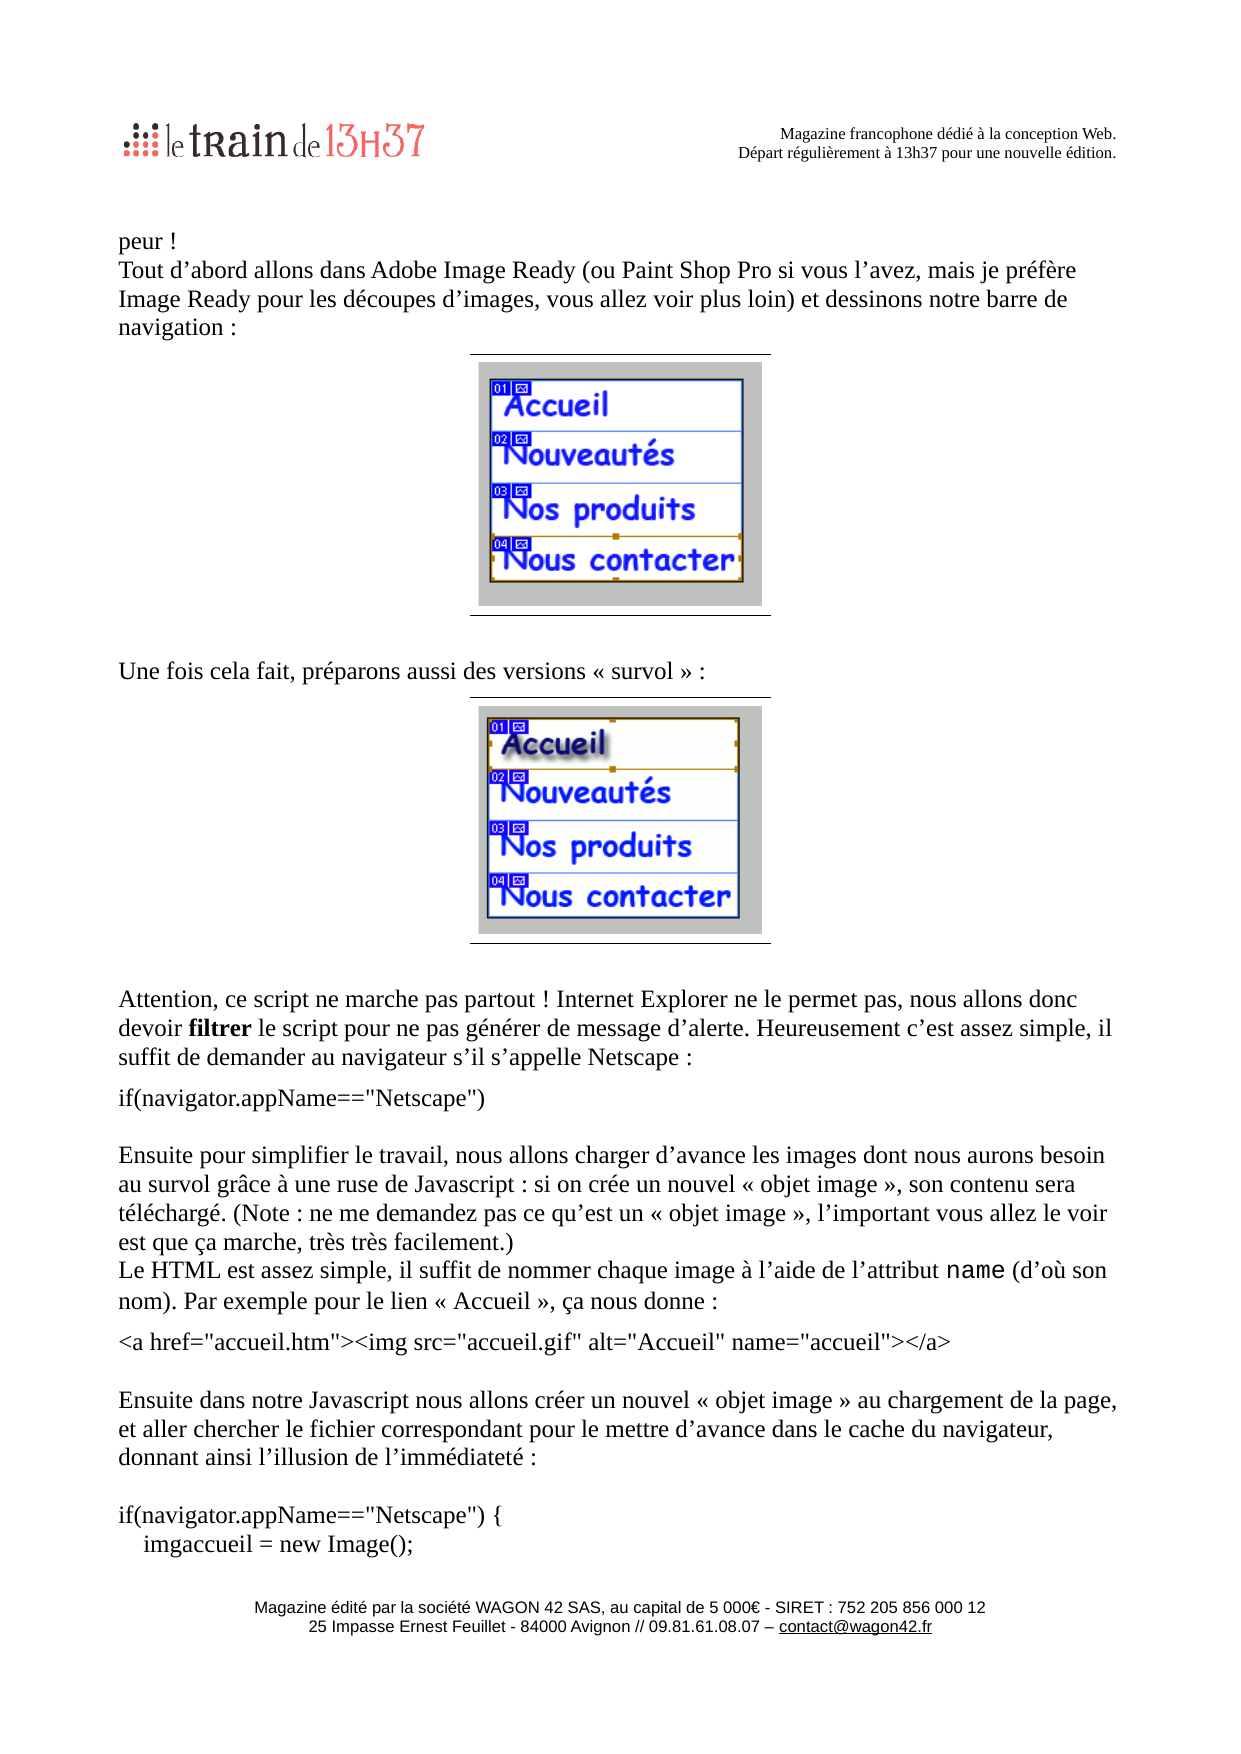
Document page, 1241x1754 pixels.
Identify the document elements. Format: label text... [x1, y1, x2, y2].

text if(navigator.appName=="Netscape") { [118, 1500, 1122, 1529]
text Attention, ce script ne marche pas partout ! Internet Explorer ne le permet pas, nous allons donc devoir filtrer le script pour ne pas générer de message d’alerte. Heureusement c’est assez simple, il suffit de demander au navigateur s’il s’appelle Netscape : [118, 984, 1122, 1070]
text Ensuite dans notre Javascript nous allons créer un nouvel « objet image » au chargement de la page, et aller chercher le fichier correspondant pour le mettre d’avance dans le cache du navigateur, donnant ainsi l’illusion de l’immédiateté : [118, 1385, 1122, 1471]
text <a href="accueil.htm"><img src="accueil.gif" alt="Accueil" name="accueil"></a> [118, 1327, 1122, 1356]
picture [478, 706, 762, 934]
picture [123, 123, 425, 157]
text Une fois cela fait, préparons aussi des versions « survol » : [118, 656, 1122, 685]
text imgaccueil = new Image(); [118, 1529, 1122, 1557]
text if(navigator.appName=="Netscape") [118, 1083, 1122, 1112]
text Tout d’abord allons dans Adobe Image Ready (ou Paint Shop Pro si vous l’avez, mais je préfère Image Ready pour les découpes d’images, vous allez voir plus loin) et dessinons notre barre de navigation : [118, 255, 1122, 341]
text Le HTML est assez simple, il suffit de nommer chaque image à l’aide de l’attribut name (d’où son nom). Par exemple pour le lien « Accueil », ça nous donne : [118, 1255, 1122, 1315]
text Ensuite pour simplifier le travail, nous allons charger d’avance les images dont nous aurons besoin au survol grâce à une ruse de Javascript : si on crée un nouvel « objet image », son contenu sera téléchargé. (Note : ne me demandez pas ce qu’est un « objet image », l’important vous allez le voir est que ça marche, très très facilement.) [118, 1140, 1122, 1255]
picture [478, 362, 762, 606]
text peur ! [118, 226, 1122, 255]
